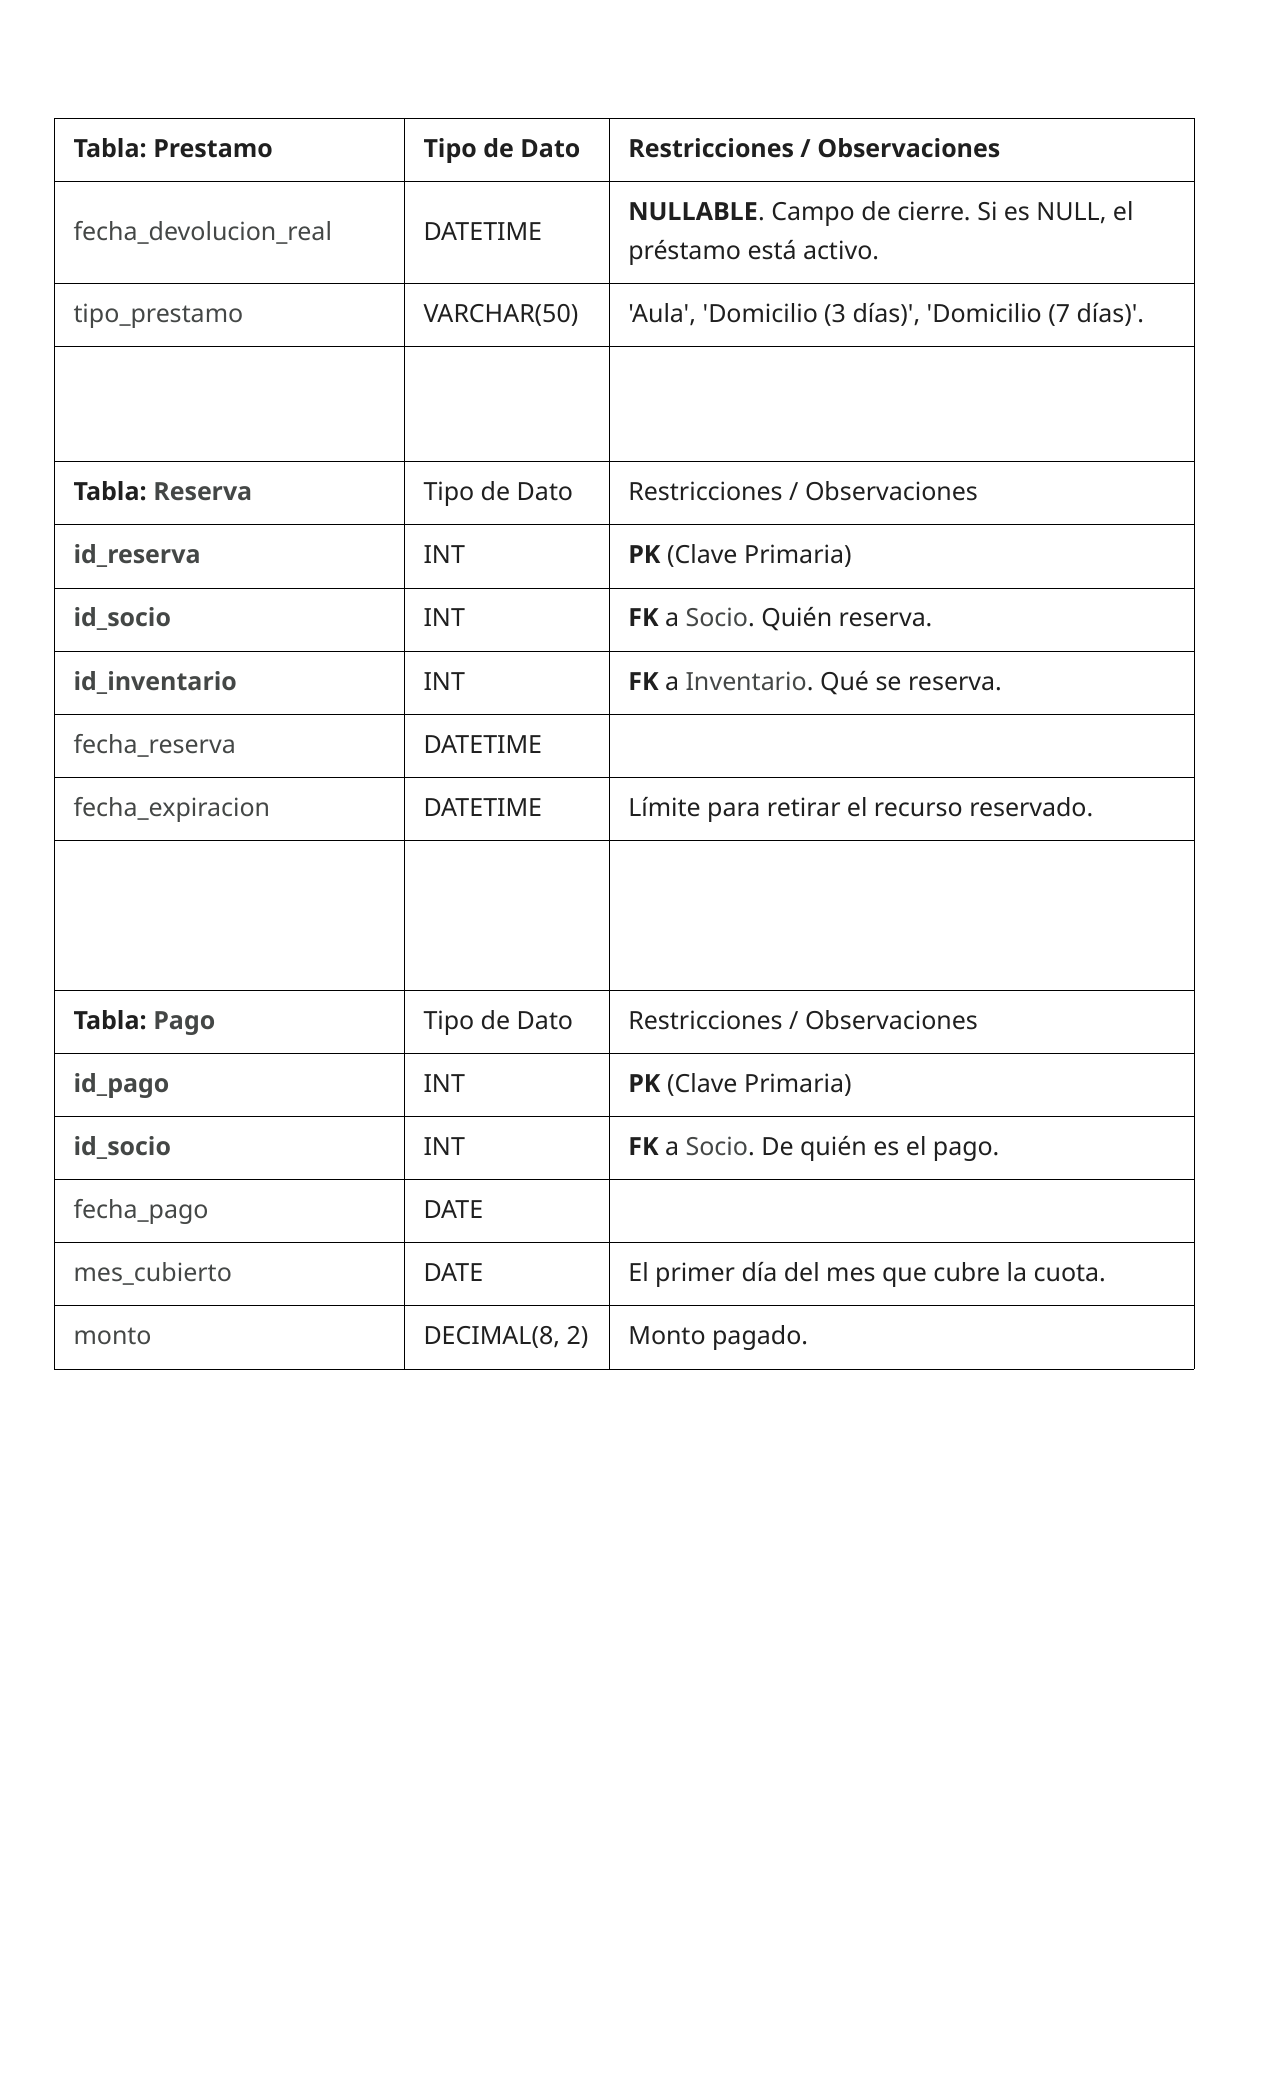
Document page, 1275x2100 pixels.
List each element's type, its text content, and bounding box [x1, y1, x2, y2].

table_cell DATETIME [405, 715, 609, 777]
table_cell INT [405, 1117, 609, 1179]
table_cell PK (Clave Primaria) [610, 1054, 1194, 1116]
table_cell Restricciones / Observaciones [610, 462, 1194, 524]
table_cell INT [405, 1054, 609, 1116]
table_cell fecha_expiracion [55, 778, 404, 840]
table_cell INT [405, 525, 609, 587]
table_header Tabla: Prestamo [55, 119, 404, 181]
table_cell PK (Clave Primaria) [610, 525, 1194, 587]
table_cell Monto pagado. [610, 1306, 1194, 1368]
table_cell id_reserva [55, 525, 404, 587]
table_header Tipo de Dato [405, 119, 609, 181]
table_cell monto [55, 1306, 404, 1368]
table_cell id_socio [55, 589, 404, 651]
table_cell FK a Socio. De quién es el pago. [610, 1117, 1194, 1179]
table_cell DECIMAL(8, 2) [405, 1306, 609, 1368]
table_cell id_inventario [55, 652, 404, 714]
table_cell DATE [405, 1243, 609, 1305]
table_cell INT [405, 589, 609, 651]
table_cell [610, 347, 1194, 461]
table_cell [405, 841, 609, 990]
table_cell VARCHAR(50) [405, 284, 609, 346]
table_cell Tabla: Reserva [55, 462, 404, 524]
table_cell fecha_reserva [55, 715, 404, 777]
table_cell DATETIME [405, 182, 609, 283]
table_cell FK a Socio. Quién reserva. [610, 589, 1194, 651]
table_cell DATETIME [405, 778, 609, 840]
table_cell DATE [405, 1180, 609, 1242]
table_cell NULLABLE. Campo de cierre. Si es NULL, el préstamo está activo. [610, 182, 1194, 283]
table_cell mes_cubierto [55, 1243, 404, 1305]
table_cell tipo_prestamo [55, 284, 404, 346]
table_cell [610, 841, 1194, 990]
table_cell fecha_devolucion_real [55, 182, 404, 283]
table_cell [55, 347, 404, 461]
table_cell El primer día del mes que cubre la cuota. [610, 1243, 1194, 1305]
table_cell Tipo de Dato [405, 991, 609, 1053]
table_cell Límite para retirar el recurso reservado. [610, 778, 1194, 840]
table_cell fecha_pago [55, 1180, 404, 1242]
table_cell [610, 715, 1194, 777]
table_cell INT [405, 652, 609, 714]
table_cell id_socio [55, 1117, 404, 1179]
table_header Restricciones / Observaciones [610, 119, 1194, 181]
table_cell FK a Inventario. Qué se reserva. [610, 652, 1194, 714]
table_cell Tipo de Dato [405, 462, 609, 524]
table_cell id_pago [55, 1054, 404, 1116]
table_cell [610, 1180, 1194, 1242]
table_cell [405, 347, 609, 461]
table_cell [55, 841, 404, 990]
table_cell Restricciones / Observaciones [610, 991, 1194, 1053]
table_cell Tabla: Pago [55, 991, 404, 1053]
table_cell 'Aula', 'Domicilio (3 días)', 'Domicilio (7 días)'. [610, 284, 1194, 346]
